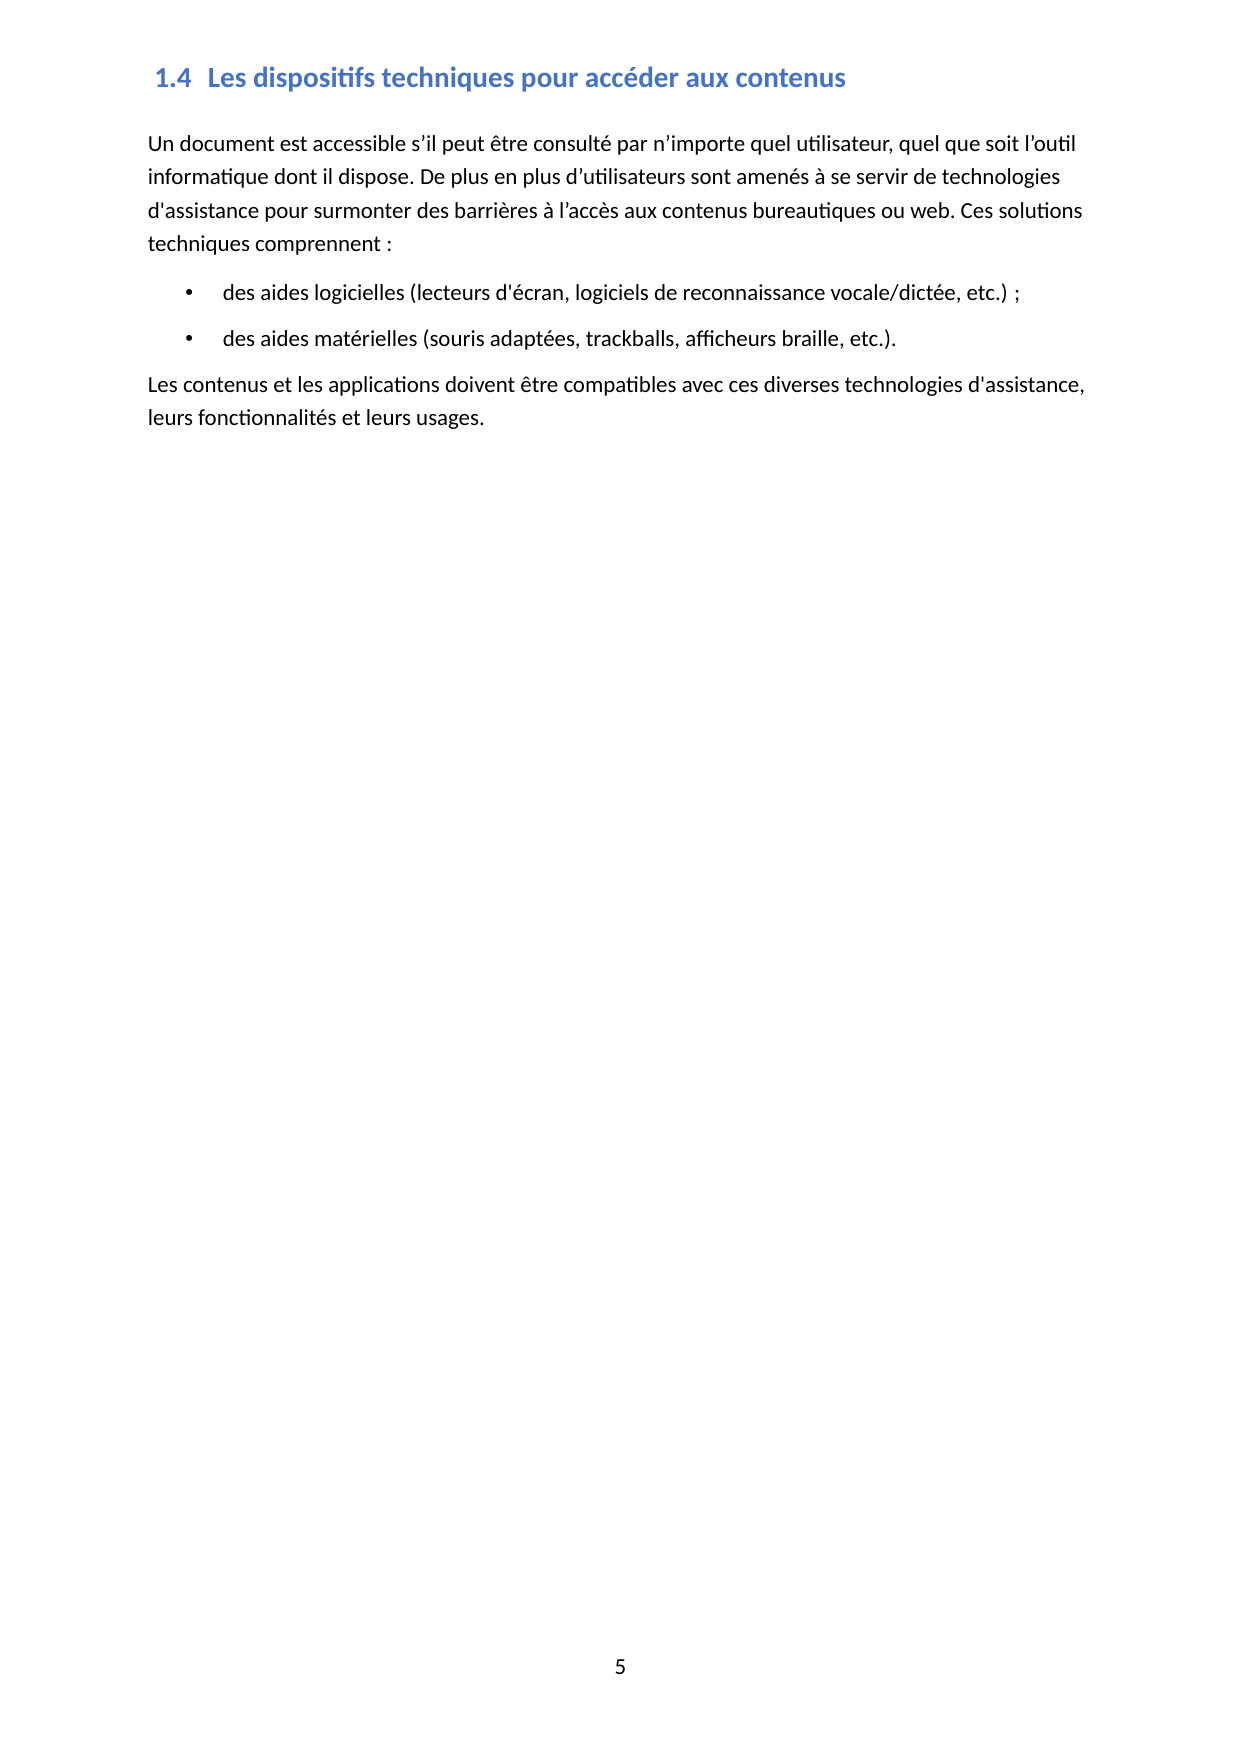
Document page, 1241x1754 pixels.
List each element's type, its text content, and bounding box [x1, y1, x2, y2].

text Un document est accessible s’il peut être consulté par n’importe quel utilisateur, quel que soit l’outil informatique dont il dispose. De plus en plus d’utilisateurs sont amenés à se servir de technologies d'assistance pour surmonter des barrières à l’accès aux contenus bureautiques ou web. Ces solutions techniques comprennent : [148, 129, 1093, 258]
list des aides matérielles (souris adaptées, trackballs, afficheurs braille, etc.). [185, 324, 1093, 352]
subtitle Les dispositifs techniques pour accéder aux contenus [148, 59, 1093, 95]
text Les contenus et les applications doivent être compatibles avec ces diverses technologies d'assistance, leurs fonctionnalités et leurs usages. [148, 370, 1093, 431]
list des aides logicielles (lecteurs d'écran, logiciels de reconnaissance vocale/dictée, etc.) ; [185, 278, 1093, 306]
